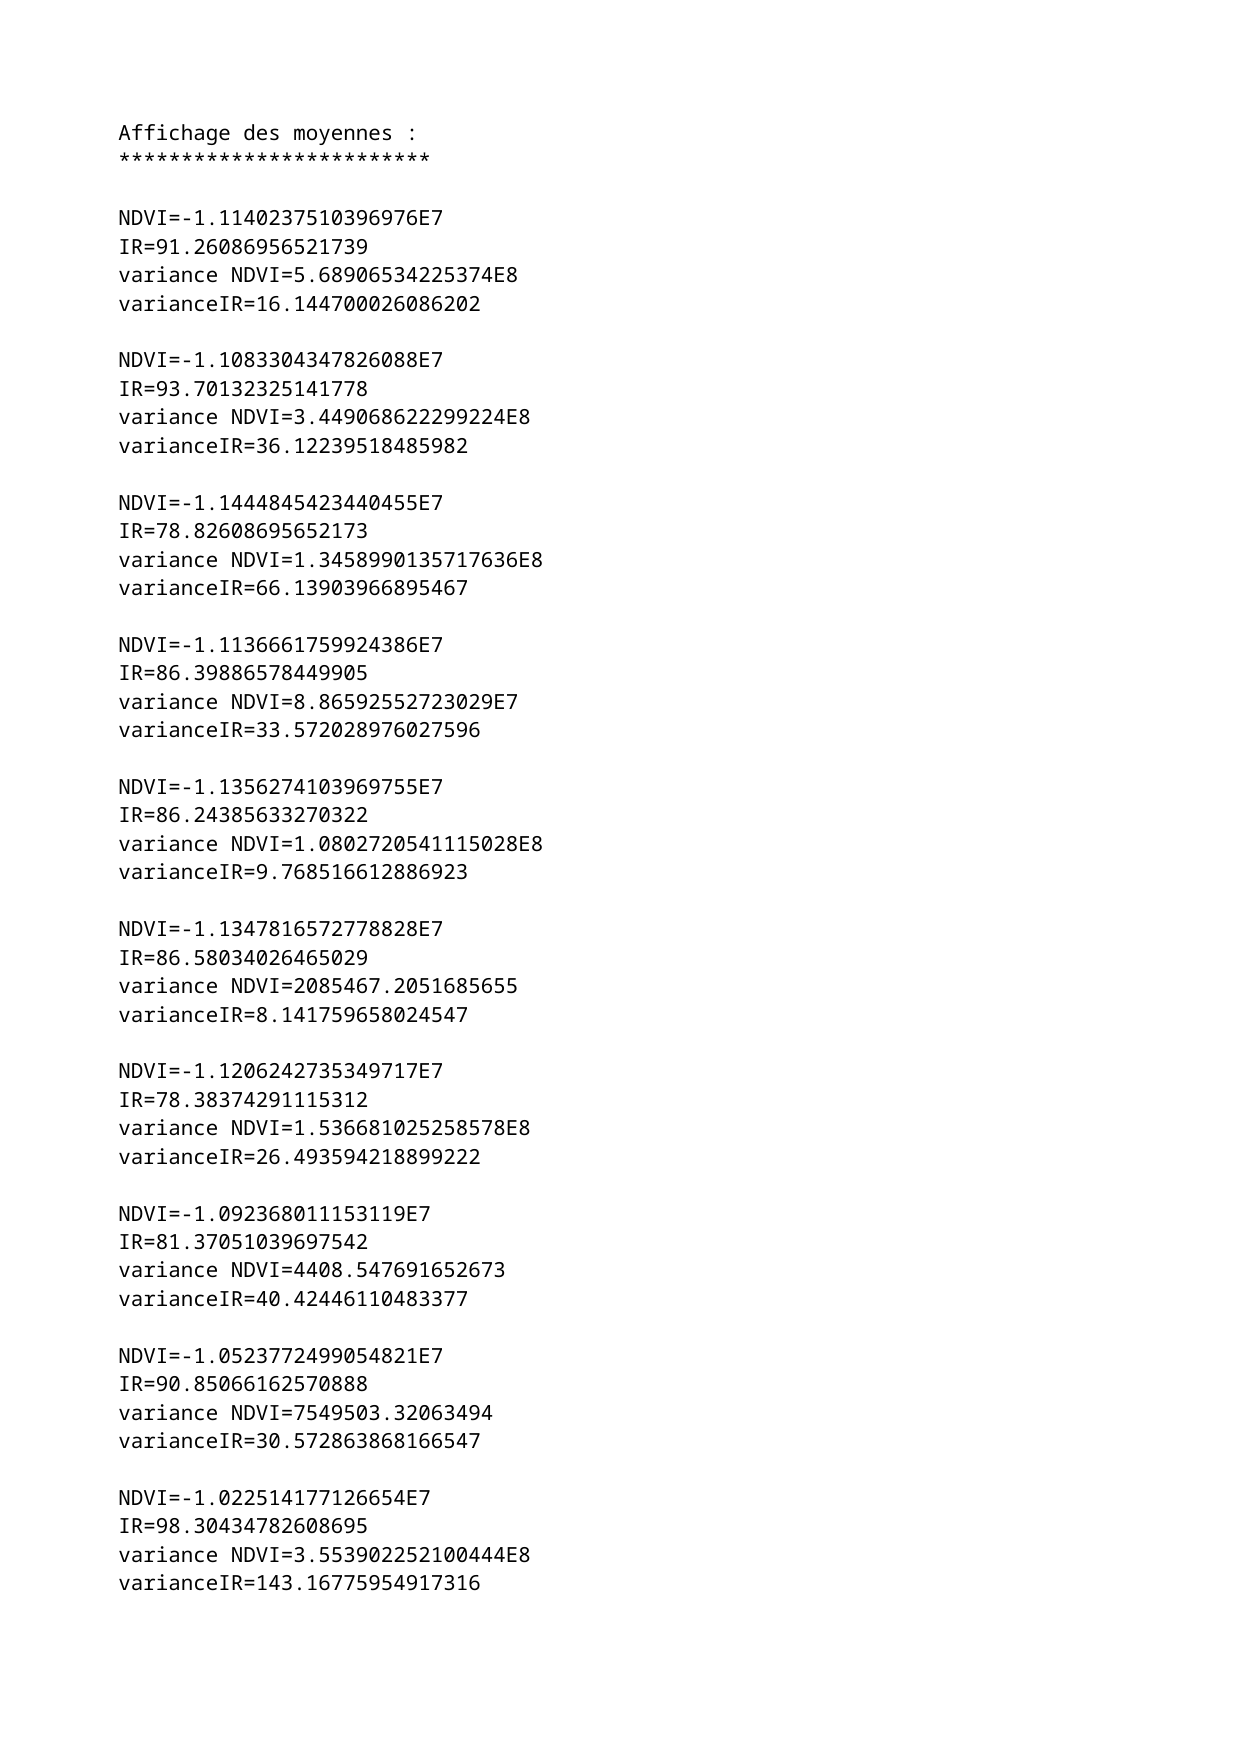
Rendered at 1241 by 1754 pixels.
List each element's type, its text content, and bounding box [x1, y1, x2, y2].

text IR=86.24385633270322 [118, 801, 1122, 829]
text ************************* [118, 147, 1122, 175]
text variance NDVI=1.536681025258578E8 [118, 1113, 1122, 1142]
text IR=86.39886578449905 [118, 658, 1122, 687]
text varianceIR=16.144700026086202 [118, 289, 1122, 317]
text NDVI=-1.1206242735349717E7 [118, 1057, 1122, 1085]
text NDVI=-1.092368011153119E7 [118, 1199, 1122, 1227]
text NDVI=-1.1444845423440455E7 [118, 488, 1122, 516]
text varianceIR=40.42446110483377 [118, 1284, 1122, 1312]
text varianceIR=143.16775954917316 [118, 1568, 1122, 1597]
text varianceIR=36.12239518485982 [118, 431, 1122, 459]
text variance NDVI=8.86592552723029E7 [118, 687, 1122, 715]
text variance NDVI=1.0802720541115028E8 [118, 829, 1122, 857]
text variance NDVI=4408.547691652673 [118, 1256, 1122, 1284]
text variance NDVI=3.449068622299224E8 [118, 402, 1122, 431]
text IR=78.38374291115312 [118, 1085, 1122, 1113]
text NDVI=-1.1356274103969755E7 [118, 772, 1122, 801]
text varianceIR=33.572028976027596 [118, 715, 1122, 744]
text IR=91.26086956521739 [118, 232, 1122, 260]
text IR=98.30434782608695 [118, 1512, 1122, 1540]
text varianceIR=66.13903966895467 [118, 573, 1122, 602]
text NDVI=-1.1140237510396976E7 [118, 203, 1122, 232]
text NDVI=-1.1347816572778828E7 [118, 914, 1122, 943]
text varianceIR=26.493594218899222 [118, 1142, 1122, 1170]
text variance NDVI=1.3458990135717636E8 [118, 545, 1122, 573]
text IR=81.37051039697542 [118, 1227, 1122, 1256]
text variance NDVI=5.68906534225374E8 [118, 260, 1122, 289]
text varianceIR=30.572863868166547 [118, 1426, 1122, 1455]
text NDVI=-1.0523772499054821E7 [118, 1341, 1122, 1369]
text IR=86.58034026465029 [118, 943, 1122, 971]
text varianceIR=8.141759658024547 [118, 1000, 1122, 1028]
text IR=93.70132325141778 [118, 374, 1122, 402]
text IR=78.82608695652173 [118, 516, 1122, 545]
text variance NDVI=3.553902252100444E8 [118, 1540, 1122, 1568]
text variance NDVI=7549503.32063494 [118, 1398, 1122, 1426]
text IR=90.85066162570888 [118, 1369, 1122, 1398]
text NDVI=-1.1083304347826088E7 [118, 346, 1122, 374]
text varianceIR=9.768516612886923 [118, 857, 1122, 886]
text NDVI=-1.022514177126654E7 [118, 1483, 1122, 1512]
text Affichage des moyennes : [118, 118, 1122, 147]
text variance NDVI=2085467.2051685655 [118, 971, 1122, 1000]
text NDVI=-1.1136661759924386E7 [118, 630, 1122, 658]
